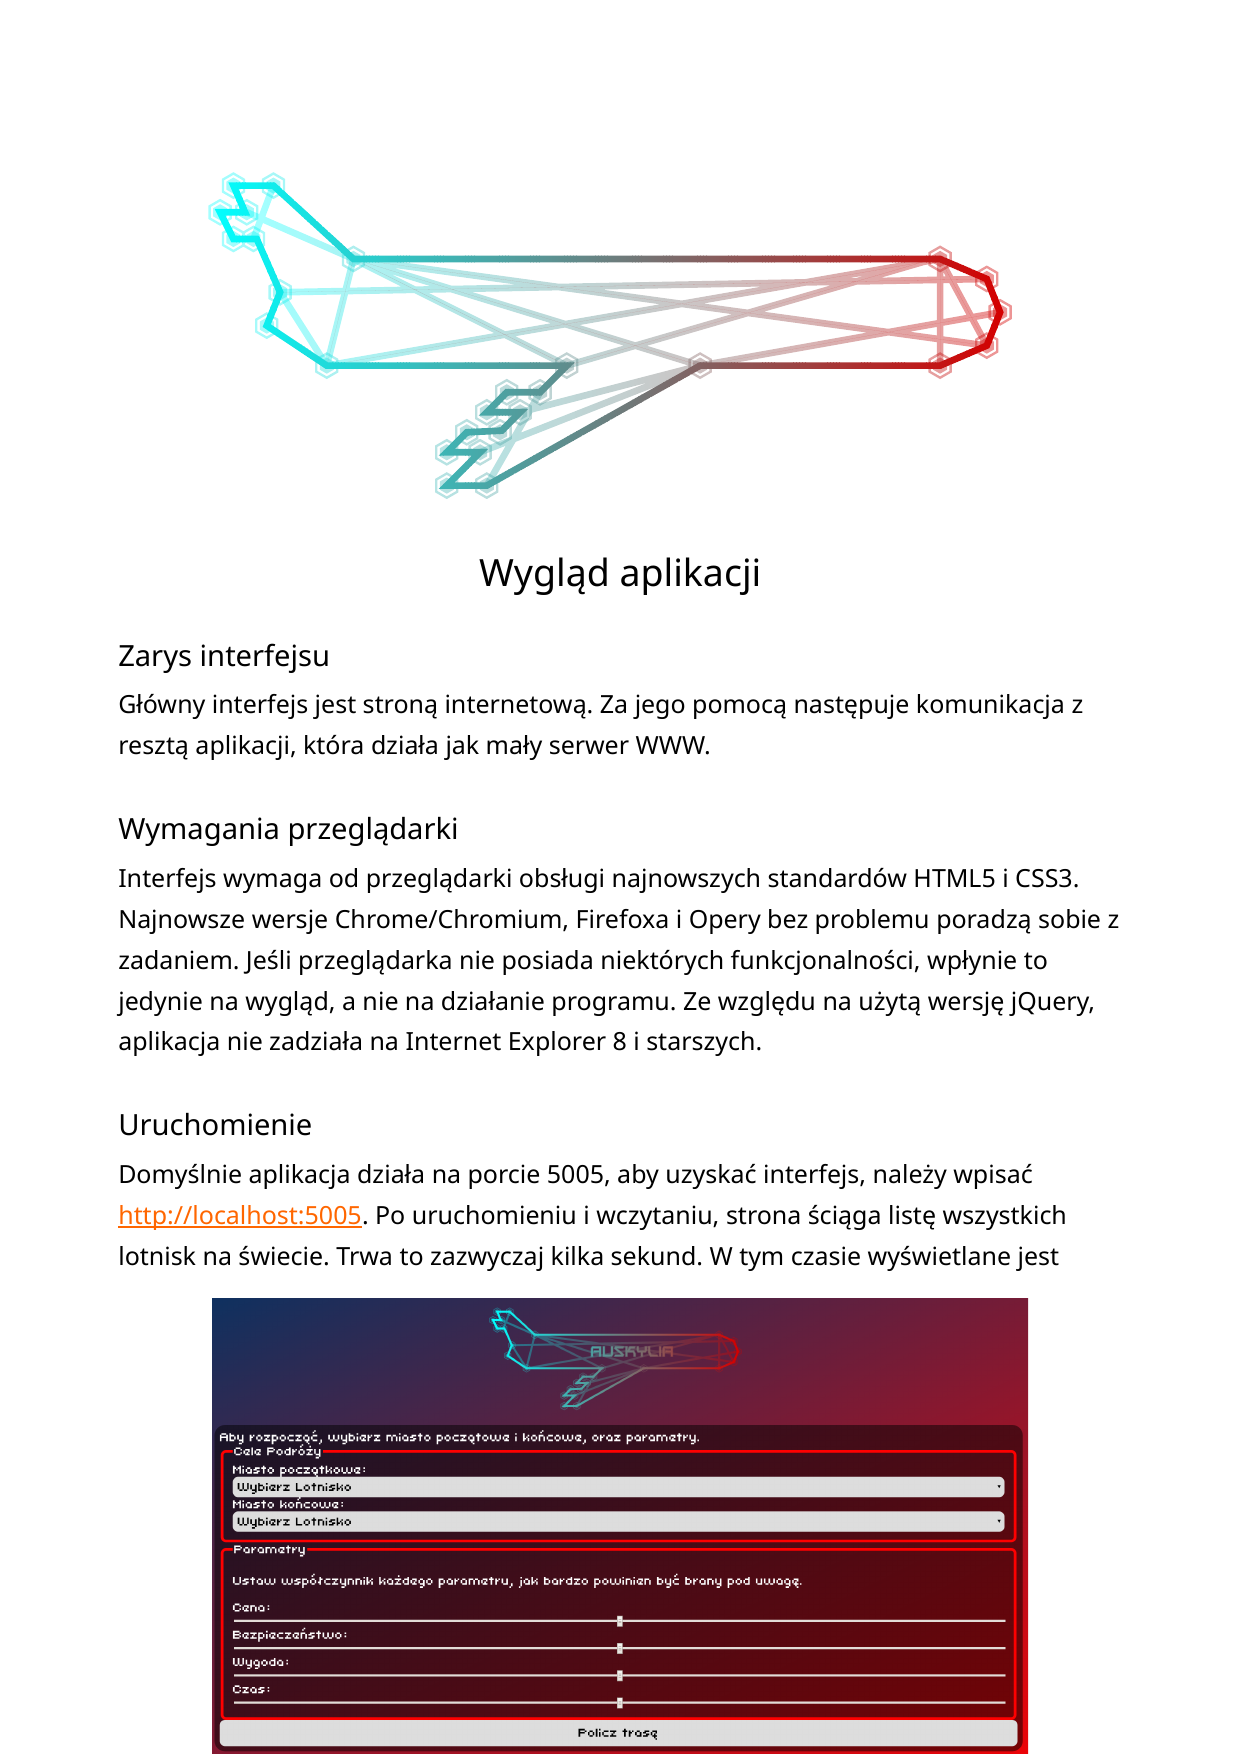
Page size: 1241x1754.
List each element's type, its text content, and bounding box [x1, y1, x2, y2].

text Domyślnie aplikacja działa na porcie 5005, aby uzyskać interfejs, należy wpisać http://localhost:5005. Po uruchomieniu i wczytaniu, strona ściąga listę wszystkich lotnisk na świecie. Trwa to zazwyczaj kilka sekund. W tym czasie wyświetlane jest [118, 1157, 1122, 1272]
picture [212, 1298, 1029, 1754]
text Główny interfejs jest stroną internetową. Za jego pomocą następuje komunikacja z resztą aplikacji, która działa jak mały serwer WWW. [118, 687, 1122, 762]
subtitle Uruchomienie [118, 1104, 1122, 1144]
subtitle Zarys interfejsu [118, 635, 1122, 675]
text Interfejs wymaga od przeglądarki obsługi najnowszych standardów HTML5 i CSS3. Najnowsze wersje Chrome/Chromium, Firefoxa i Opery bez problemu poradzą sobie z zadaniem. Jeśli przeglądarka nie posiada niektórych funkcjonalności, wpłynie to jedynie na wygląd, a nie na działanie programu. Ze względu na użytą wersję jQuery, aplikacja nie zadziała na Internet Explorer 8 i starszych. [118, 861, 1122, 1058]
subtitle Wygląd aplikacji [118, 124, 1122, 597]
subtitle Wymagania przeglądarki [118, 808, 1122, 848]
